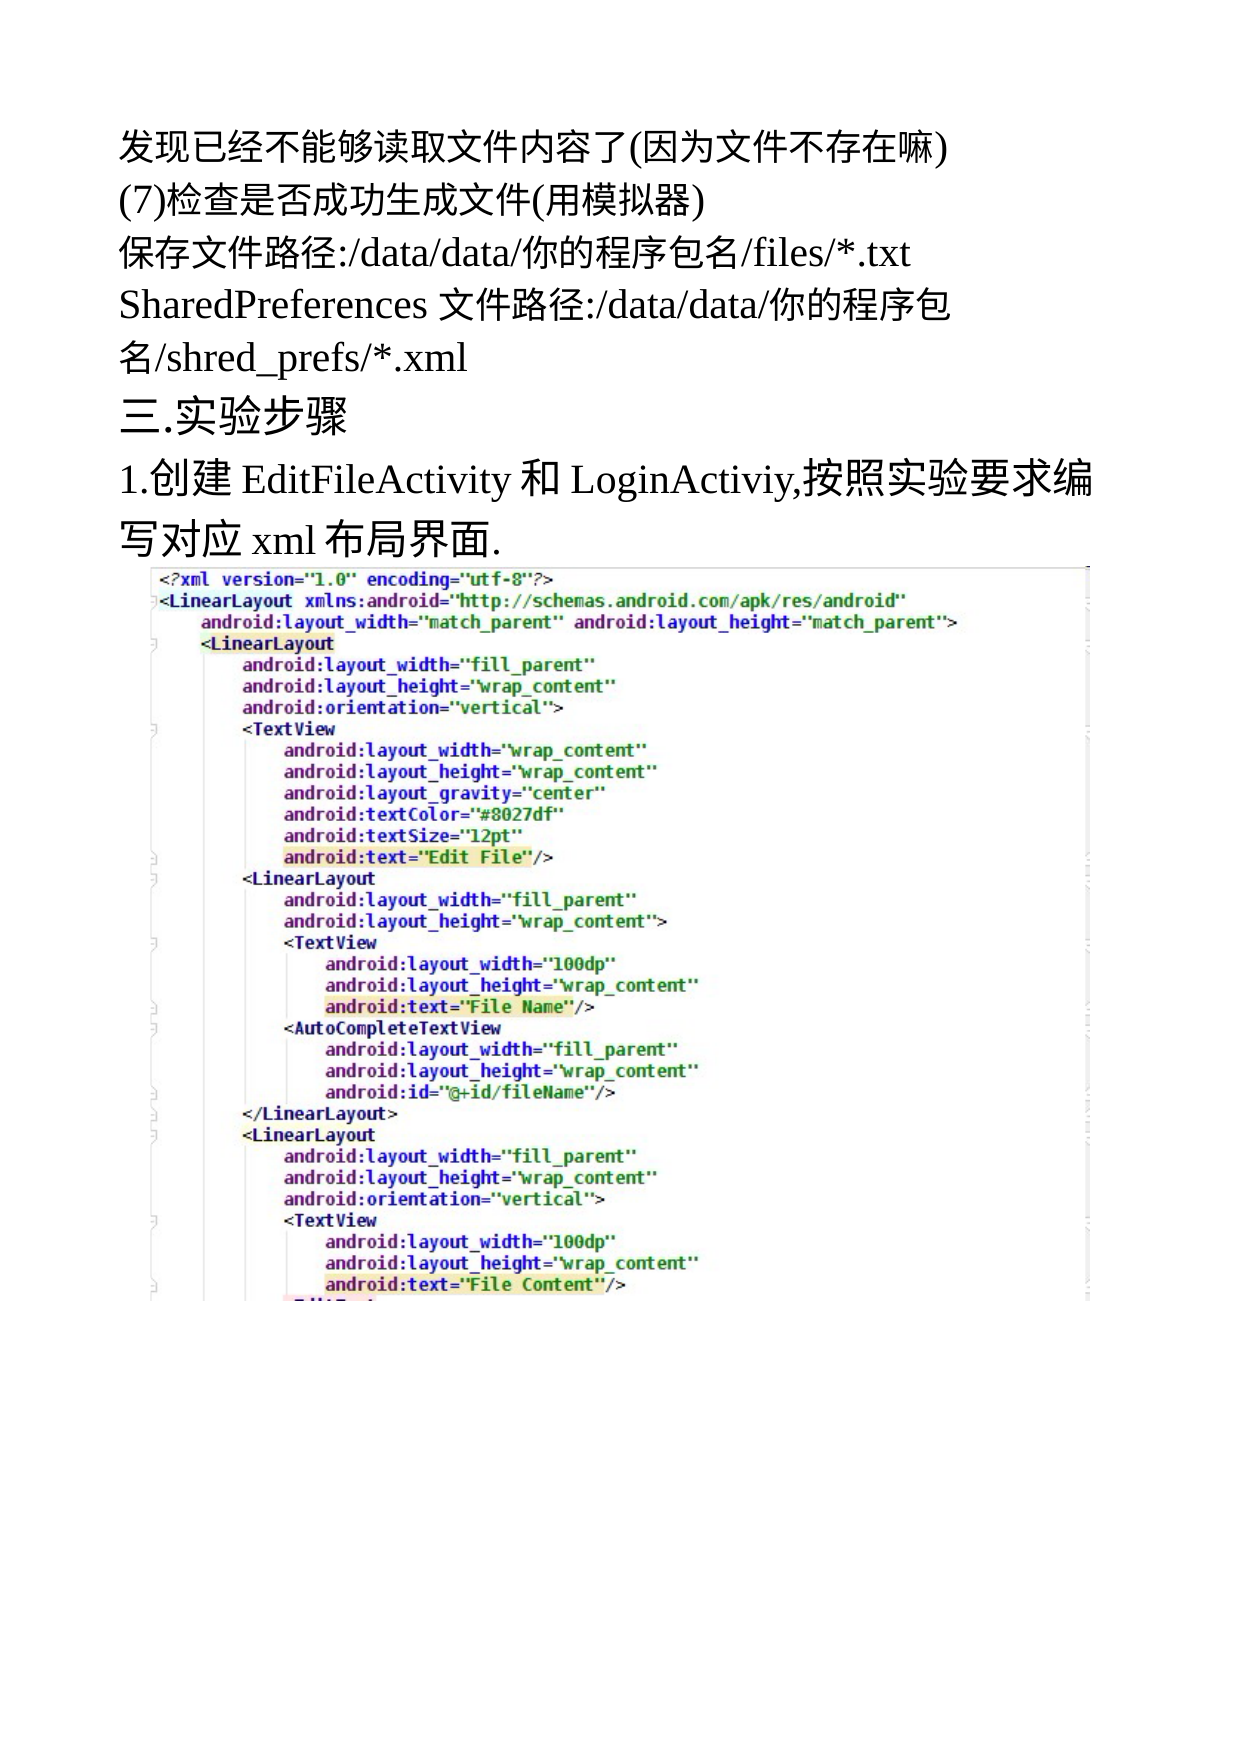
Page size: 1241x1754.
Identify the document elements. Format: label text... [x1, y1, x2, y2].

text 1.创建EditFileActivity和LoginActiviy,按照实验要求编写对应xml布局界面. [118, 446, 1122, 566]
picture [150, 566, 1090, 1301]
text 保存文件路径:/data/data/你的程序包名/files/*.txt [118, 224, 1122, 277]
text (7)检查是否成功生成文件(用模拟器) [118, 171, 1122, 224]
text 发现已经不能够读取文件内容了(因为文件不存在嘛) [118, 118, 1122, 171]
text SharedPreferences 文件路径:/data/data/你的程序包名/shred_prefs/*.xml [118, 277, 1122, 382]
text 三.实验步骤 [118, 382, 1122, 446]
